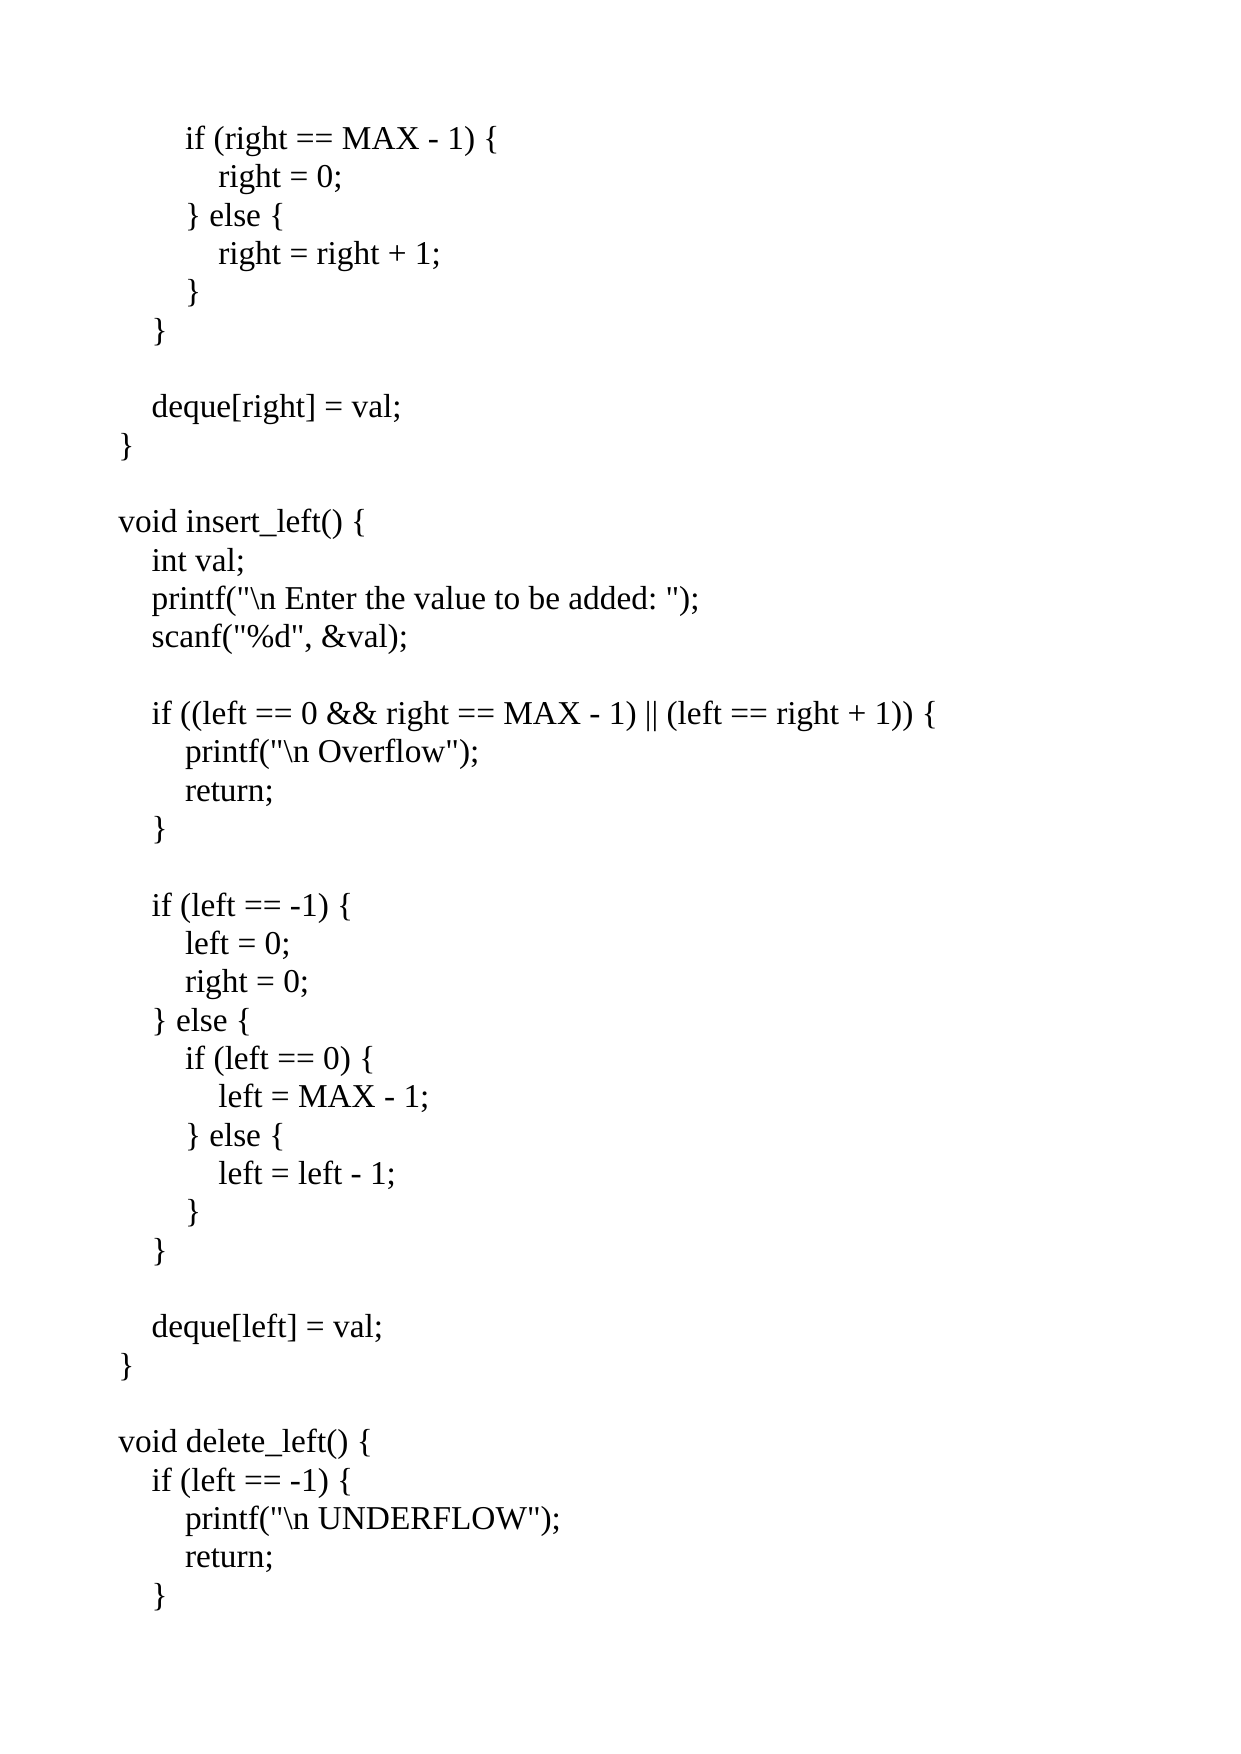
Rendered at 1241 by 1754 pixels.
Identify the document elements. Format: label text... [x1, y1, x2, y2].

text printf("\n Overflow"); [118, 731, 1122, 770]
text right = 0; [118, 961, 1122, 1000]
text } [118, 1345, 1122, 1383]
text } else { [118, 195, 1122, 233]
text } [118, 310, 1122, 348]
text scanf("%d", &val); [118, 616, 1122, 655]
text if (right == MAX - 1) { [118, 118, 1122, 156]
text } else { [118, 1115, 1122, 1153]
text if (left == -1) { [118, 1460, 1122, 1498]
text left = 0; [118, 923, 1122, 961]
text deque[right] = val; [118, 386, 1122, 425]
text } [118, 808, 1122, 846]
text if (left == 0) { [118, 1038, 1122, 1076]
text right = right + 1; [118, 233, 1122, 271]
text } else { [118, 1000, 1122, 1038]
text } [118, 1191, 1122, 1230]
text printf("\n Enter the value to be added: "); [118, 578, 1122, 616]
text void insert_left() { [118, 501, 1122, 540]
text left = left - 1; [118, 1153, 1122, 1191]
text } [118, 425, 1122, 463]
text left = MAX - 1; [118, 1076, 1122, 1115]
text void delete_left() { [118, 1421, 1122, 1460]
text } [118, 1230, 1122, 1268]
text int val; [118, 540, 1122, 578]
text printf("\n UNDERFLOW"); [118, 1498, 1122, 1536]
text if (left == -1) { [118, 885, 1122, 923]
text right = 0; [118, 156, 1122, 195]
text } [118, 1575, 1122, 1613]
text return; [118, 1536, 1122, 1575]
text deque[left] = val; [118, 1306, 1122, 1345]
text if ((left == 0 && right == MAX - 1) || (left == right + 1)) { [118, 693, 1122, 731]
text return; [118, 770, 1122, 808]
text } [118, 271, 1122, 310]
